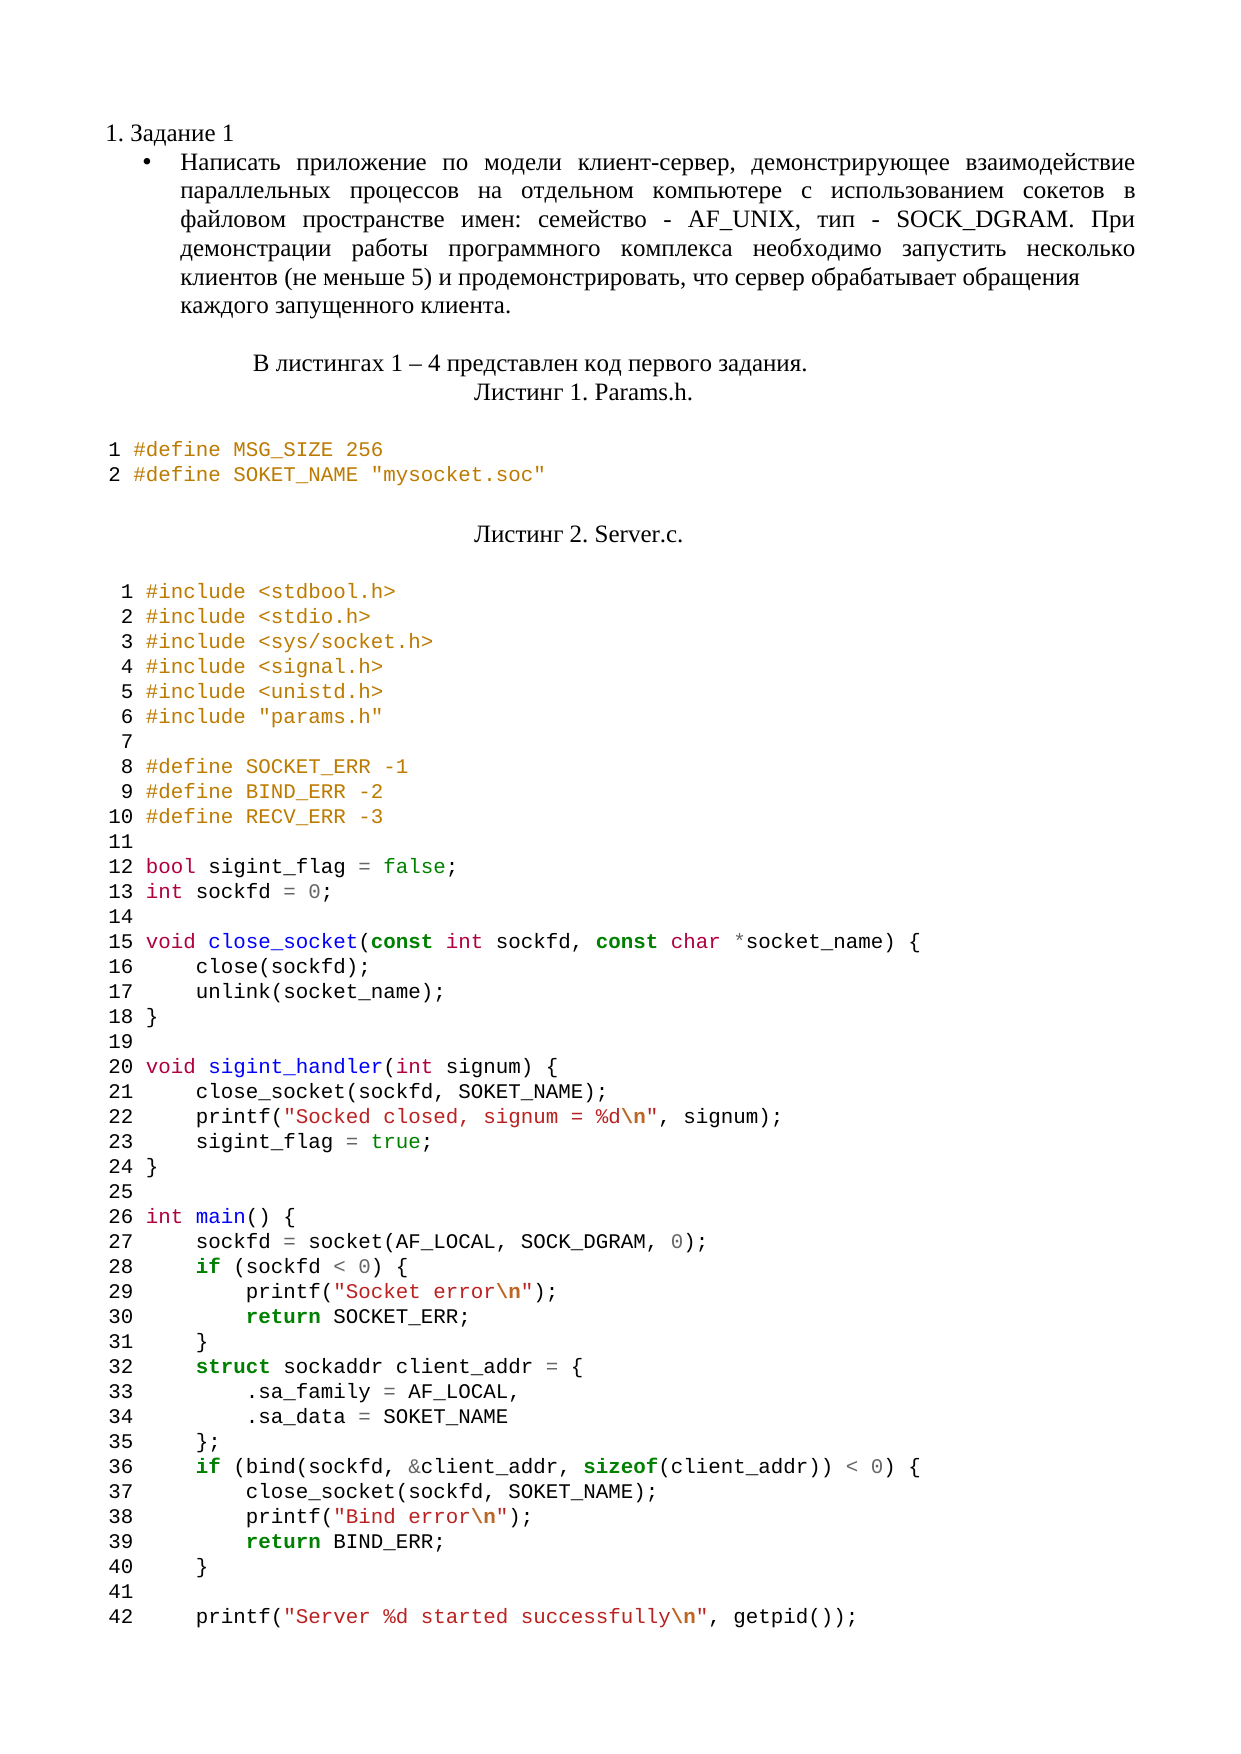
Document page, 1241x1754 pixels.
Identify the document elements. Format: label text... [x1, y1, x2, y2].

text В листингах 1 – 4 представлен код первого задания. [105, 348, 1136, 377]
text 1. Задание 1 [105, 118, 1136, 147]
list каждого запущенного клиента. [143, 291, 1136, 319]
table_header 1 2 3 4 5 6 7 8 9 10 11 12 13 14 15 16 17 18 19 20 21 22 23 24 25 26 27 28 29 30 31 32 33 34 35 36 37 38 39 40 41 42 [105, 576, 143, 1632]
table_header 1 2 [105, 434, 130, 490]
table_header #include <stdbool.h> #include <stdio.h> #include <sys/socket.h> #include <signal.h> #include <unistd.h> #include "params.h" #define SOCKET_ERR -1 #define BIND_ERR -2 #define RECV_ERR -3 bool sigint_flag = false; int sockfd = 0; void close_socket(const int sockfd, const char *socket_name) { close(sockfd); unlink(socket_name); } void sigint_handler(int signum) { close_socket(sockfd, SOKET_NAME); printf("Socked closed, signum = %d\n", signum); sigint_flag = true; } int main() { sockfd = socket(AF_LOCAL, SOCK_DGRAM, 0); if (sockfd < 0) { printf("Socket error\n"); return SOCKET_ERR; } struct sockaddr client_addr = { .sa_family = AF_LOCAL, .sa_data = SOKET_NAME }; if (bind(sockfd, &client_addr, sizeof(client_addr)) < 0) { close_socket(sockfd, SOKET_NAME); printf("Bind error\n"); return BIND_ERR; } printf("Server %d started successfully\n", getpid()); [143, 576, 1108, 1632]
list Написать приложение по модели клиент-сервер, демонстрирующее взаимодействие параллельных процессов на отдельном компьютере с использованием сокетов в файловом пространстве имен: семейство - AF_UNIX, тип - SOCK_DGRAM. При демонстрации работы программного комплекса необходимо запустить несколько клиентов (не меньше 5) и продемонстрировать, что сервер обрабатывает обращения [143, 147, 1136, 291]
text Листинг 1. Params.h. [105, 377, 1136, 406]
table_header #define MSG_SIZE 256 #define SOKET_NAME "mysocket.soc" [130, 434, 1108, 490]
text Листинг 2. Server.c. [105, 519, 1136, 548]
